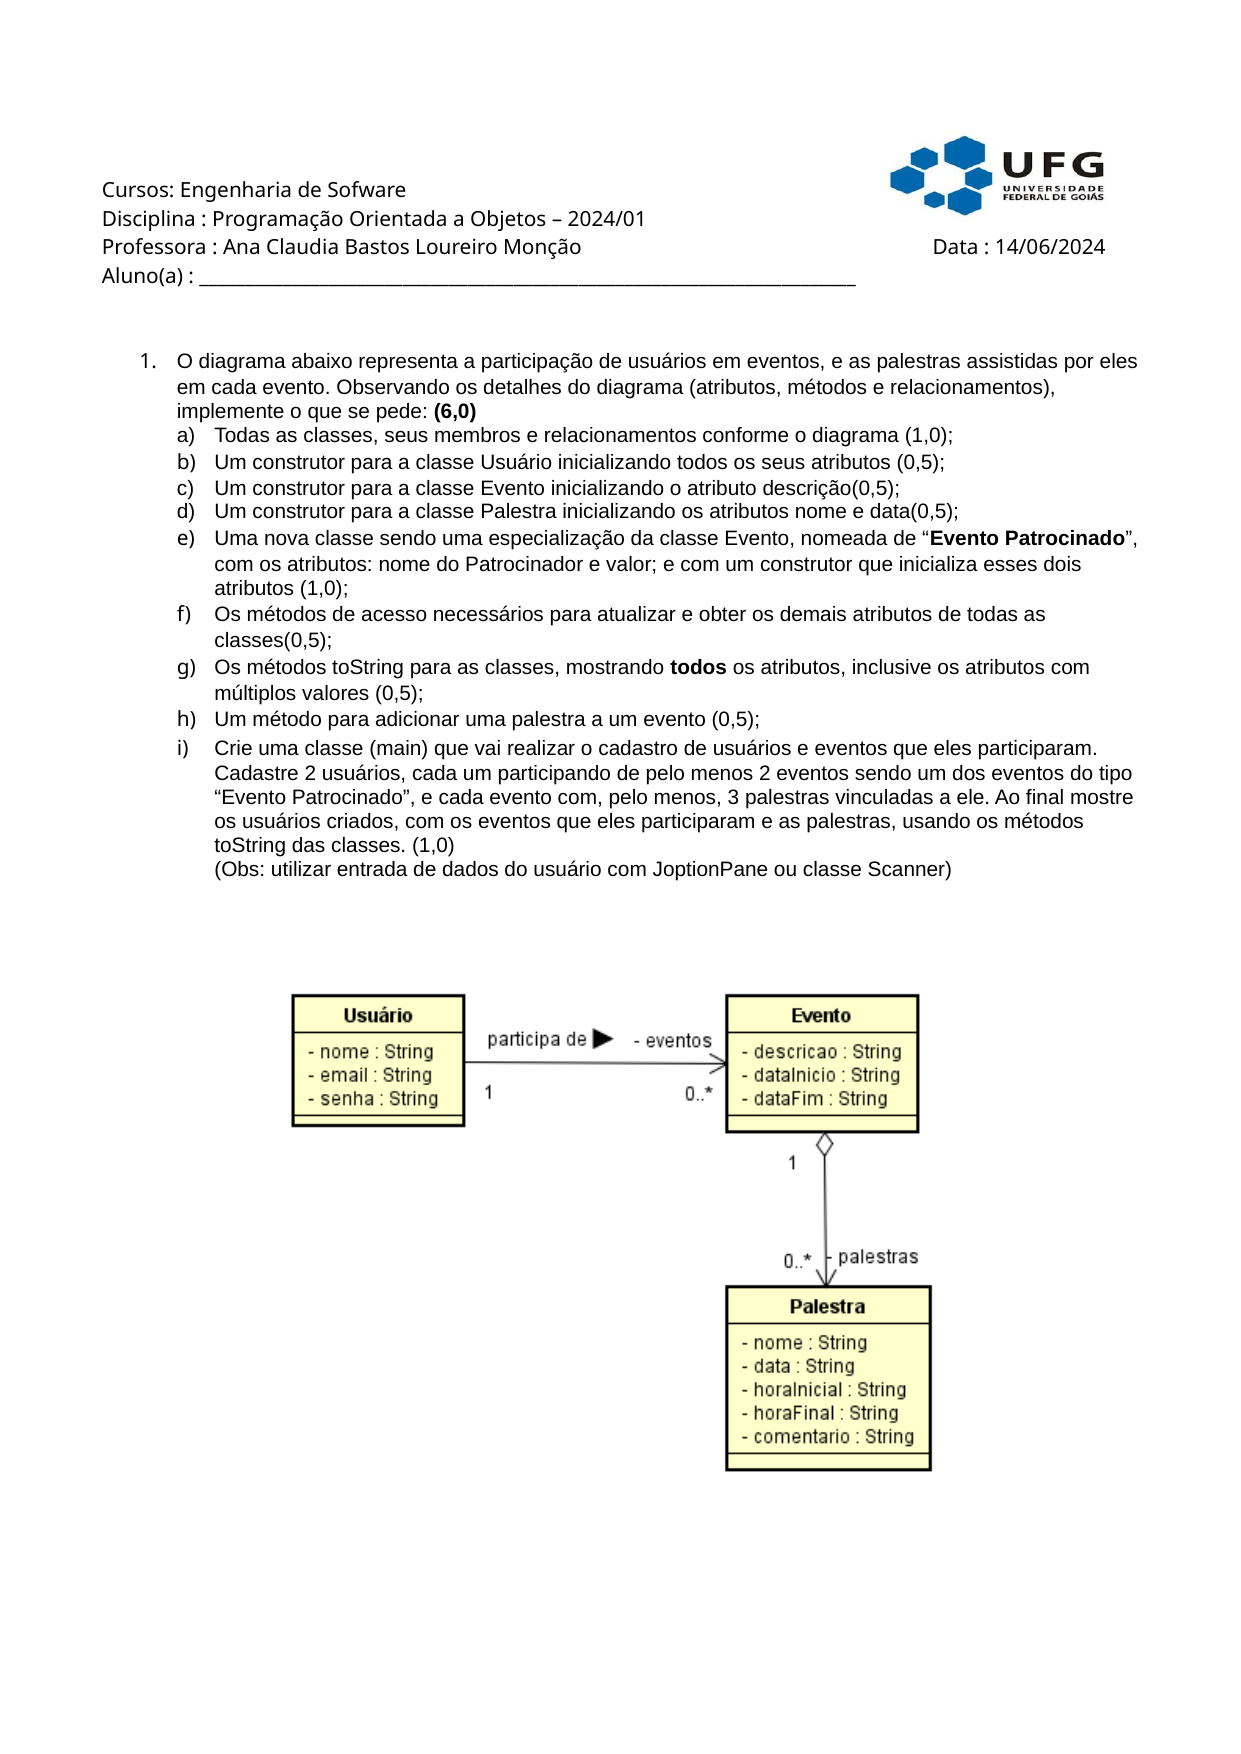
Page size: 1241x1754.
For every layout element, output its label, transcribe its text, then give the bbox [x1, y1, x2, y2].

list Os métodos de acesso necessários para atualizar e obter os demais atributos de todas as classes(0,5); [177, 599, 1145, 652]
list Crie uma classe (main) que vai realizar o cadastro de usuários e eventos que eles participaram. Cadastre 2 usuários, cada um participando de pelo menos 2 eventos sendo um dos eventos do tipo “Evento Patrocinado”, e cada evento com, pelo menos, 3 palestras vinculadas a ele. Ao final mostre os usuários criados, com os eventos que eles participaram e as palestras, usando os métodos toString das classes. (1,0) [177, 733, 1145, 857]
list Um construtor para a classe Evento inicializando o atributo descrição(0,5); [177, 475, 1145, 499]
list (Obs: utilizar entrada de dados do usuário com JoptionPane ou classe Scanner) [177, 857, 1145, 881]
list Os métodos toString para as classes, mostrando todos os atributos, inclusive os atributos com múltiplos valores (0,5); [177, 652, 1145, 704]
picture [870, 121, 1123, 230]
list Todas as classes, seus membros e relacionamentos conforme o diagrama (1,0); [177, 423, 1145, 447]
list Um método para adicionar uma palestra a um evento (0,5); [177, 704, 1145, 733]
picture [285, 985, 940, 1481]
list Um construtor para a classe Palestra inicializando os atributos nome e data(0,5); [177, 499, 1145, 523]
list Um construtor para a classe Usuário inicializando todos os seus atributos (0,5); [177, 447, 1145, 475]
list Uma nova classe sendo uma especialização da classe Evento, nomeada de “Evento Patrocinado”, com os atributos: nome do Patrocinador e valor; e com um construtor que inicializa esses dois atributos (1,0); [177, 523, 1145, 599]
list O diagrama abaixo representa a participação de usuários em eventos, e as palestras assistidas por eles em cada evento. Observando os detalhes do diagrama (atributos, métodos e relacionamentos), implemente o que se pede: (6,0) [139, 347, 1145, 423]
